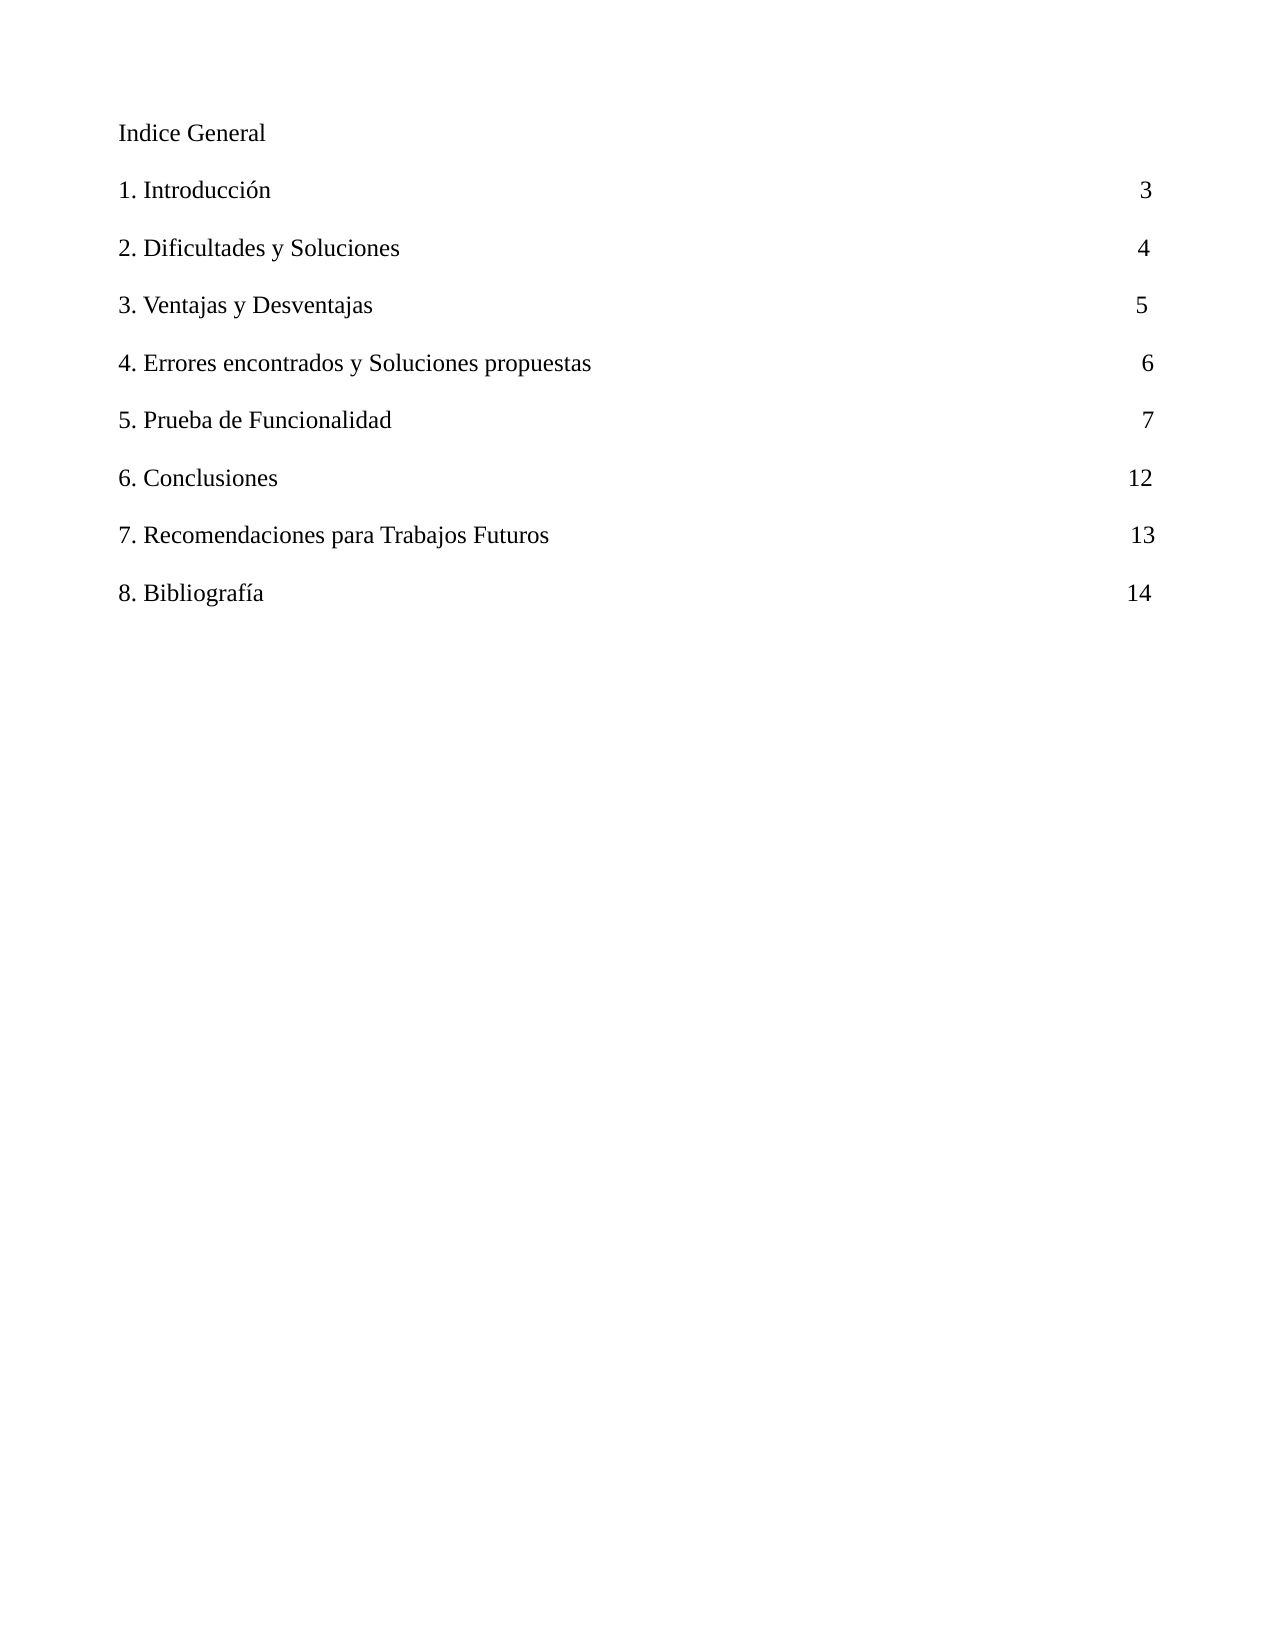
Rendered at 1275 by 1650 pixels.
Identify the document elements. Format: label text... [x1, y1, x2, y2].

text 1. Introducción 3 [118, 176, 1157, 204]
text Indice General [118, 118, 1157, 147]
text 2. Dificultades y Soluciones 4 [118, 233, 1157, 262]
text 6. Conclusiones 12 [118, 463, 1157, 492]
text 4. Errores encontrados y Soluciones propuestas 6 [118, 348, 1157, 377]
text 5. Prueba de Funcionalidad 7 [118, 406, 1157, 434]
text 8. Bibliografía 14 [118, 578, 1157, 607]
text 3. Ventajas y Desventajas 5 [118, 291, 1157, 319]
text 7. Recomendaciones para Trabajos Futuros 13 [118, 521, 1157, 549]
